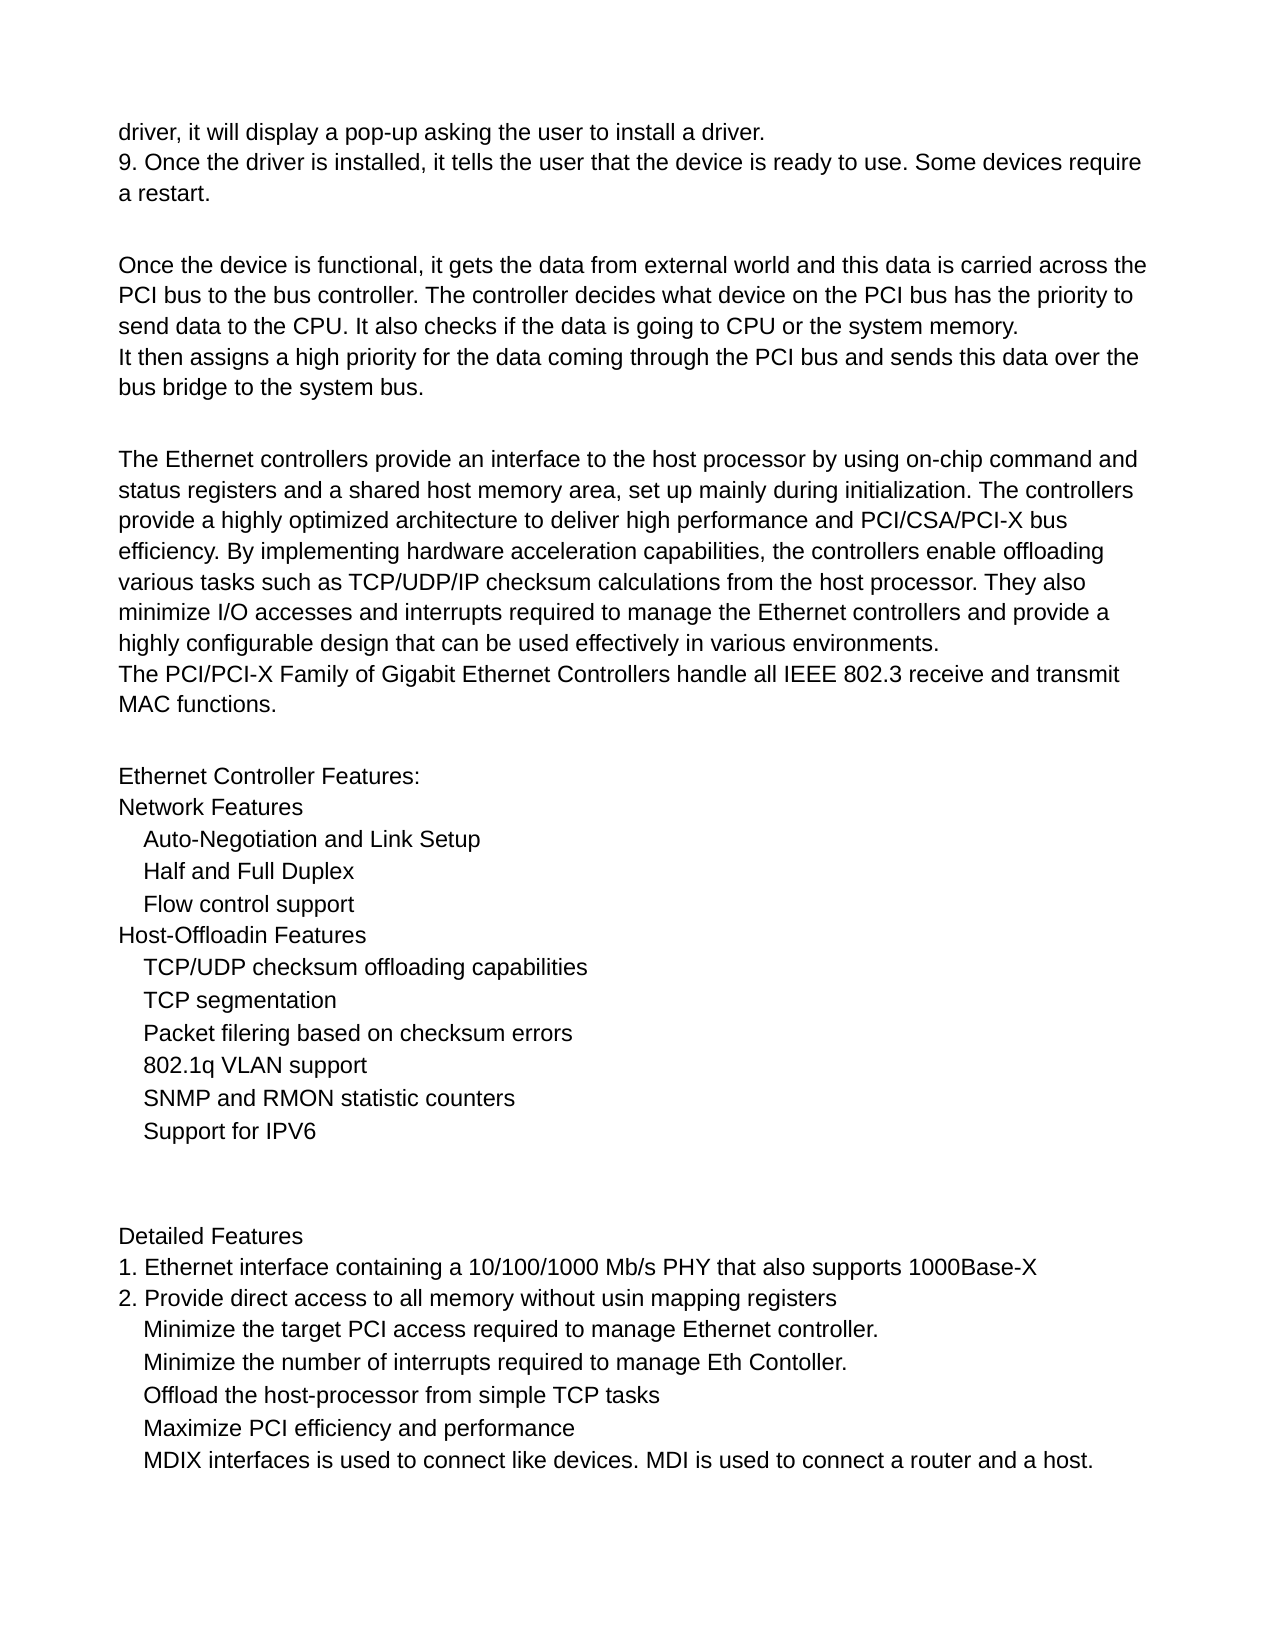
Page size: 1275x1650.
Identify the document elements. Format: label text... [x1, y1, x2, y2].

text It then assigns a high priority for the data coming through the PCI bus and sends this data over the bus bridge to the system bus. [118, 343, 1157, 401]
text The PCI/PCI-X Family of Gigabit Ethernet Controllers handle all IEEE 802.3 receive and transmit [118, 660, 1157, 687]
text Half and Full Duplex [118, 856, 1157, 885]
text driver, it will display a pop-up asking the user to install a driver. [118, 118, 1157, 145]
text Maximize PCI efficiency and performance [118, 1413, 1157, 1441]
text Packet filering based on checksum errors [118, 1018, 1157, 1047]
text Detailed Features [118, 1223, 1157, 1249]
text 802.1q VLAN support [118, 1051, 1157, 1079]
text Once the device is functional, it gets the data from external world and this data is carried across the PCI bus to the bus controller. The controller decides what device on the PCI bus has the priority to send data to the CPU. It also checks if the data is going to CPU or the system memory. [118, 251, 1157, 339]
text The Ethernet controllers provide an interface to the host processor by using on-chip command and status registers and a shared host memory area, set up mainly during initialization. The controllers provide a highly optimized architecture to deliver high performance and PCI/CSA/PCI-X bus efficiency. By implementing hardware acceleration capabilities, the controllers enable offloading various tasks such as TCP/UDP/IP checksum calculations from the host processor. They also minimize I/O accesses and interrupts required to manage the Ethernet controllers and provide a highly configurable design that can be used effectively in various environments. [118, 446, 1157, 656]
text 9. Once the driver is installed, it tells the user that the device is ready to use. Some devices require a restart. [118, 149, 1157, 206]
text 1. Ethernet interface containing a 10/100/1000 Mb/s PHY that also supports 1000Base-X [118, 1253, 1157, 1280]
text SNMP and RMON statistic counters [118, 1083, 1157, 1112]
text Host-Offloadin Features [118, 922, 1157, 949]
text Ethernet Controller Features: [118, 762, 1157, 789]
text Network Features [118, 793, 1157, 820]
text Minimize the number of interrupts required to manage Eth Contoller. [118, 1347, 1157, 1376]
text Minimize the target PCI access required to manage Ethernet controller. [118, 1314, 1157, 1343]
text 2. Provide direct access to all memory without usin mapping registers [118, 1284, 1157, 1311]
text Auto-Negotiation and Link Setup [118, 824, 1157, 852]
text Flow control support [118, 889, 1157, 918]
text MDIX interfaces is used to connect like devices. MDI is used to connect a router and a host. [118, 1445, 1157, 1474]
text Offload the host-processor from simple TCP tasks [118, 1380, 1157, 1409]
text TCP/UDP checksum offloading capabilities [118, 952, 1157, 981]
text TCP segmentation [118, 985, 1157, 1014]
text Support for IPV6 [118, 1116, 1157, 1145]
text MAC functions. [118, 691, 1157, 717]
